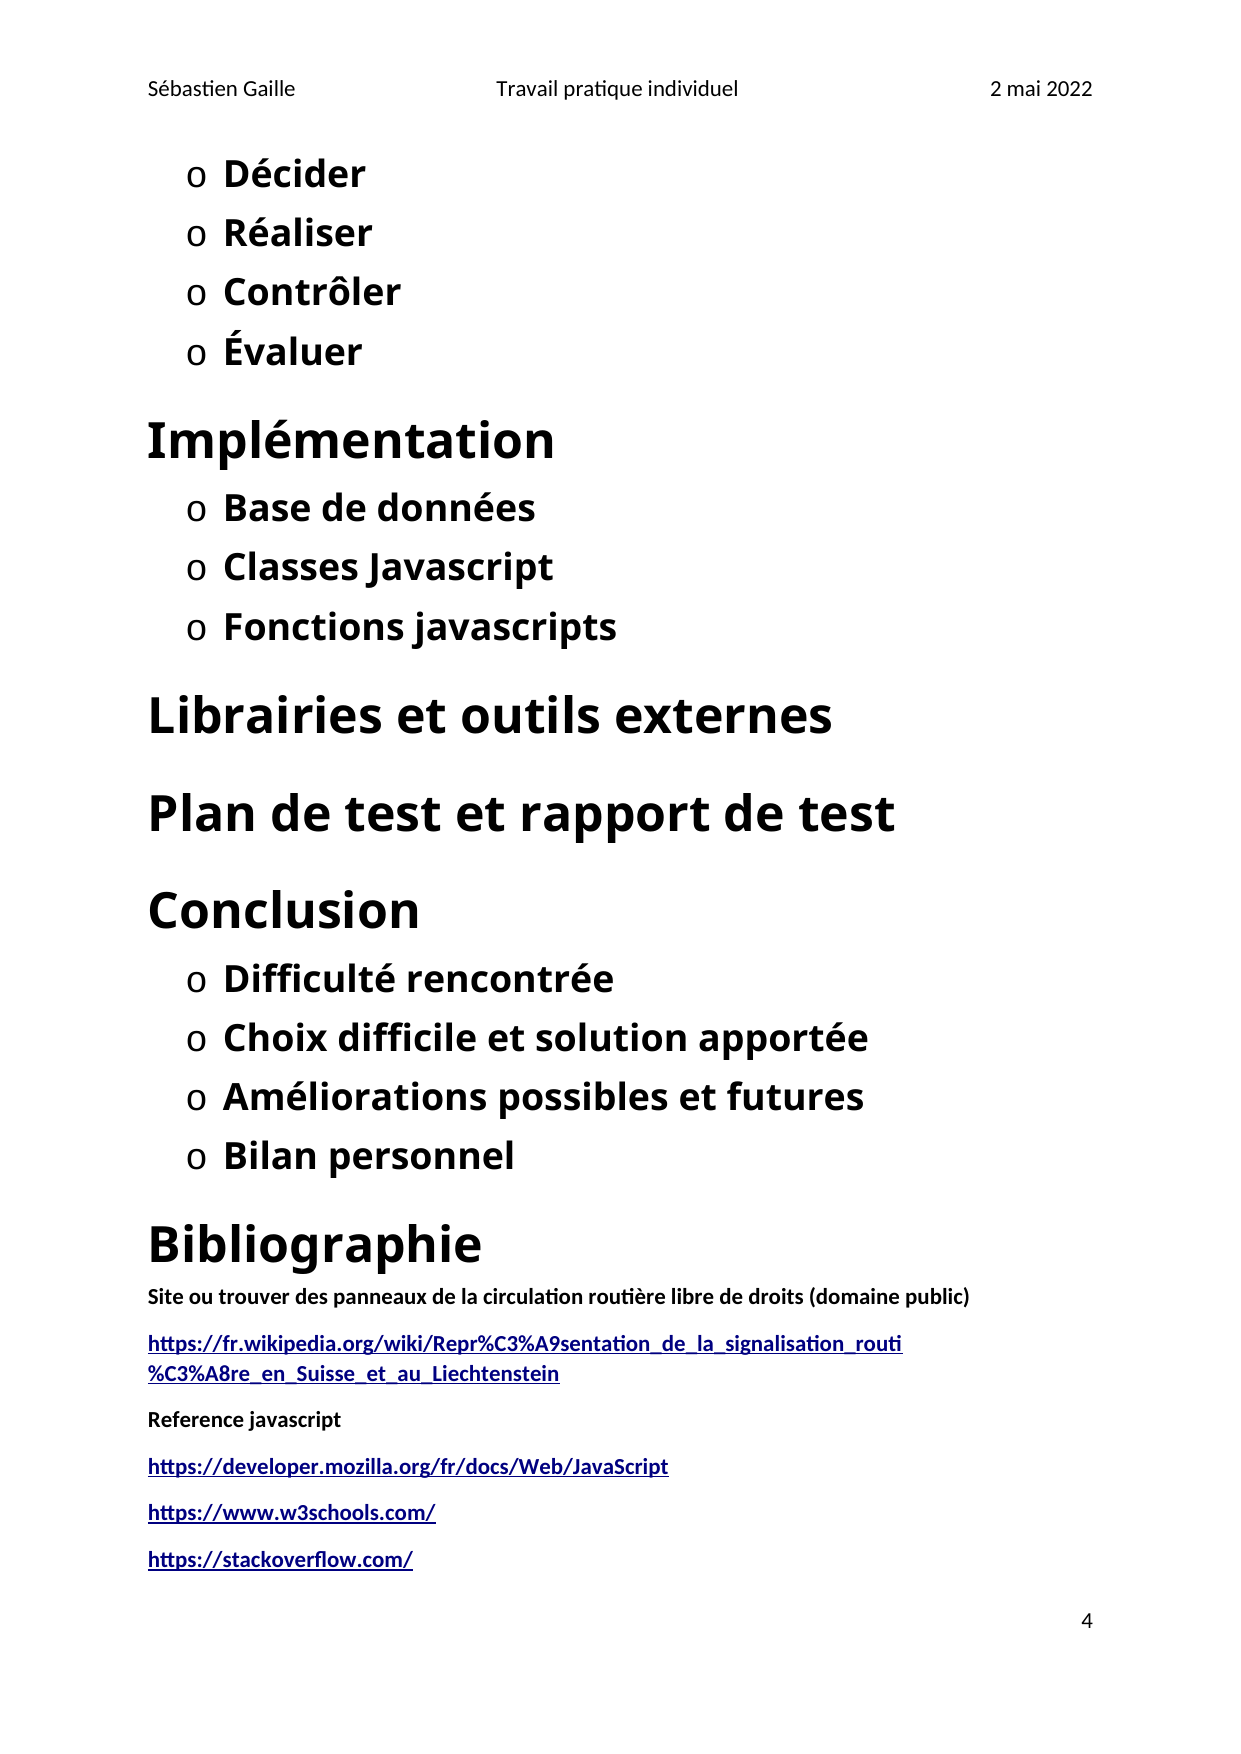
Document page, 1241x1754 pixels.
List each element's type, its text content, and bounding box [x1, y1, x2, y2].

subtitle Classes Javascript [185, 541, 1093, 592]
subtitle Décider [185, 148, 1093, 199]
subtitle Base de données [185, 482, 1093, 533]
subtitle Conclusion [148, 875, 1093, 943]
text https://fr.wikipedia.org/wiki/Repr%C3%A9sentation_de_la_signalisation_routi%C3%A8re_en_Suisse_et_au_Liechtenstein [148, 1329, 1093, 1387]
subtitle Choix difficile et solution apportée [185, 1011, 1093, 1063]
text Reference javascript [148, 1405, 1093, 1433]
subtitle Difficulté rencontrée [185, 952, 1093, 1004]
text https://developer.mozilla.org/fr/docs/Web/JavaScript [148, 1452, 1093, 1480]
subtitle Plan de test et rapport de test [148, 777, 1093, 846]
subtitle Évaluer [185, 325, 1093, 376]
text Site ou trouver des panneaux de la circulation routière libre de droits (domaine public) [148, 1282, 1093, 1310]
text https://www.w3schools.com/ [148, 1498, 1093, 1526]
subtitle Librairies et outils externes [148, 680, 1093, 748]
subtitle Bilan personnel [185, 1129, 1093, 1181]
subtitle Réaliser [185, 207, 1093, 258]
text https://stackoverflow.com/ [148, 1545, 1093, 1573]
subtitle Contrôler [185, 266, 1093, 317]
subtitle Améliorations possibles et futures [185, 1070, 1093, 1122]
subtitle Bibliographie [148, 1209, 1093, 1277]
subtitle Implémentation [148, 405, 1093, 473]
subtitle Fonctions javascripts [185, 600, 1093, 651]
